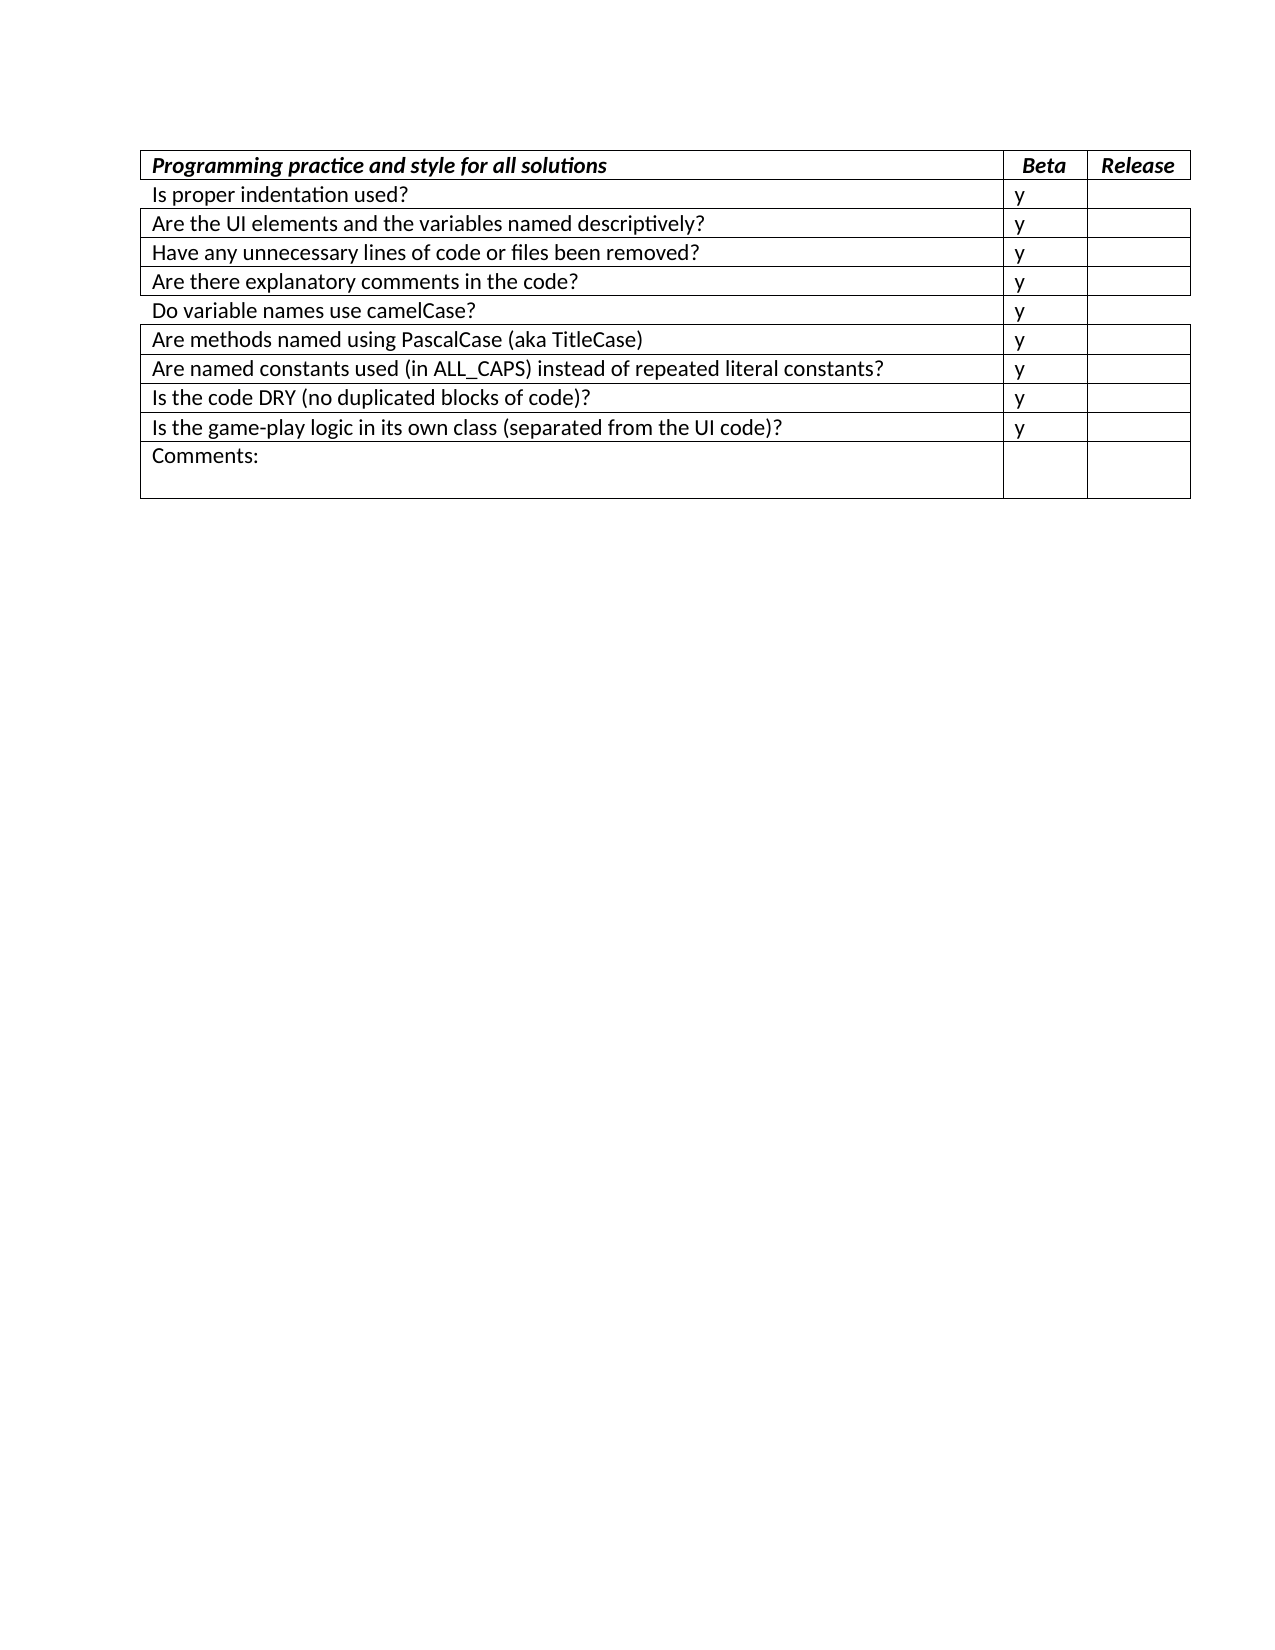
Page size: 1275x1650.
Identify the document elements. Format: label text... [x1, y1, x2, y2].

table_cell [1088, 325, 1190, 353]
table_header Beta [1004, 151, 1087, 179]
table_cell y [1004, 238, 1087, 266]
table_cell y [1004, 209, 1087, 237]
table_header Programming practice and style for all solutions [141, 151, 1003, 179]
table_cell y [1004, 384, 1087, 412]
table_cell Are methods named using PascalCase (aka TitleCase) [141, 325, 1003, 353]
table_cell Have any unnecessary lines of code or files been removed? [141, 238, 1003, 266]
table_cell Is the code DRY (no duplicated blocks of code)? [141, 384, 1003, 412]
table_cell [1088, 384, 1190, 412]
table_cell y [1004, 296, 1087, 324]
table_cell Comments: [141, 442, 1003, 498]
table_cell y [1004, 267, 1087, 295]
table_cell [1088, 267, 1190, 295]
table_cell Are named constants used (in ALL_CAPS) instead of repeated literal constants? [141, 355, 1003, 382]
table_cell y [1004, 180, 1087, 208]
table_cell [1088, 355, 1190, 382]
table_cell [1088, 180, 1191, 208]
table_cell [1088, 442, 1190, 498]
table_cell [1088, 413, 1190, 441]
table_cell [1088, 238, 1190, 266]
table_cell y [1004, 325, 1087, 353]
table_cell y [1004, 355, 1087, 382]
table_cell Is proper indentation used? [141, 180, 1003, 208]
table_cell [1088, 209, 1190, 237]
table_cell Is the game-play logic in its own class (separated from the UI code)? [141, 413, 1003, 441]
table_cell Do variable names use camelCase? [141, 296, 1003, 324]
table_cell [1088, 296, 1191, 324]
table_cell y [1004, 413, 1087, 441]
table_header Release [1088, 151, 1190, 179]
table_cell Are the UI elements and the variables named descriptively? [141, 209, 1003, 237]
table_cell Are there explanatory comments in the code? [141, 267, 1003, 295]
table_cell [1004, 442, 1087, 498]
